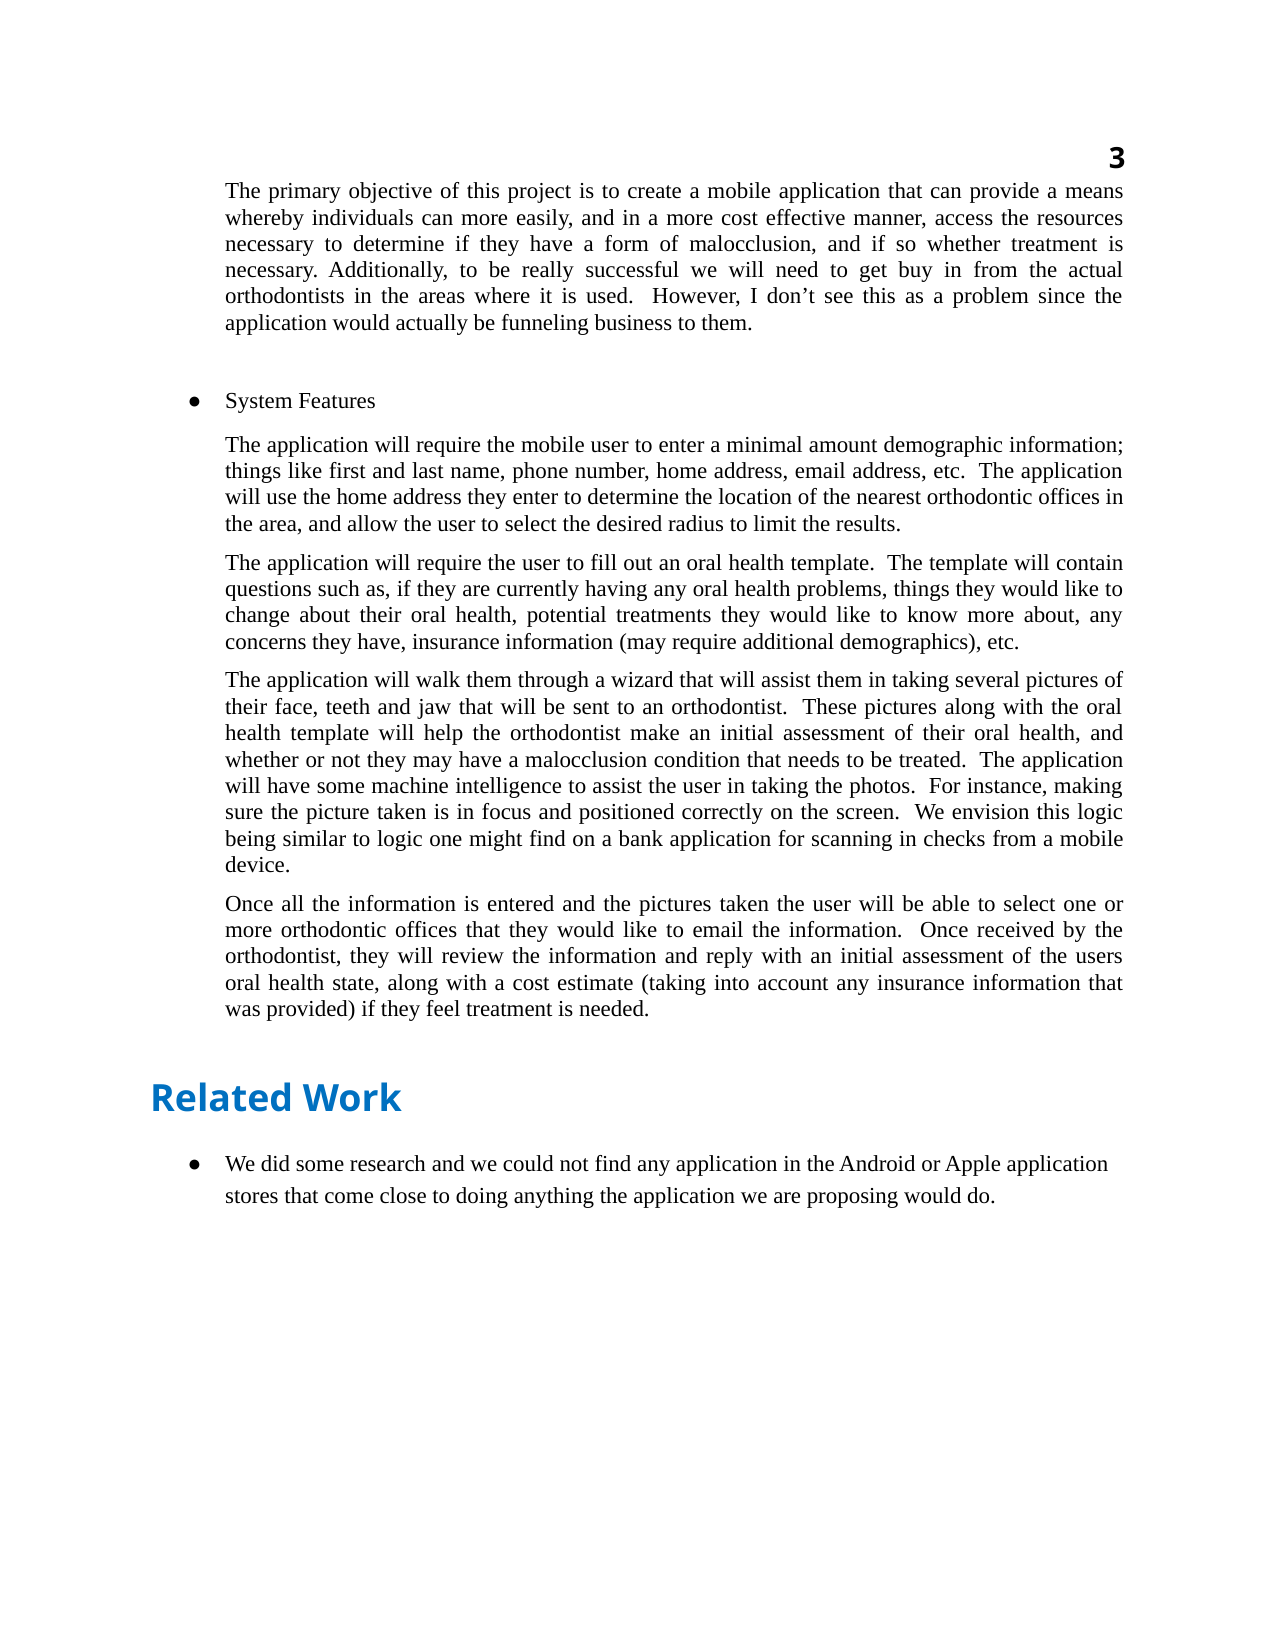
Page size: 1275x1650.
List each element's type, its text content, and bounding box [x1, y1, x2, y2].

list We did some research and we could not find any application in the Android or Apple application stores that come close to doing anything the application we are proposing would do. [187, 1151, 1125, 1208]
list System Features [187, 387, 1125, 413]
subtitle Related Work [150, 1072, 1125, 1123]
text The application will require the user to fill out an oral health template. The template will contain questions such as, if they are currently having any oral health problems, things they would like to change about their oral health, potential treatments they would like to know more about, any concerns they have, insurance information (may require additional demographics), etc. [225, 549, 1125, 654]
text The application will walk them through a wizard that will assist them in taking several pictures of their face, teeth and jaw that will be sent to an orthodontist. These pictures along with the oral health template will help the orthodontist make an initial assessment of their oral health, and whether or not they may have a malocclusion condition that needs to be treated. The application will have some machine intelligence to assist the user in taking the photos. For instance, making sure the picture taken is in focus and positioned correctly on the screen. We envision this logic being similar to logic one might find on a bank application for scanning in checks from a mobile device. [225, 667, 1125, 877]
text The primary objective of this project is to create a mobile application that can provide a means whereby individuals can more easily, and in a more cost effective manner, access the resources necessary to determine if they have a form of malocclusion, and if so whether treatment is necessary. Additionally, to be really successful we will need to get buy in from the actual orthodontists in the areas where it is used. However, I don’t see this as a problem since the application would actually be funneling business to them. [225, 177, 1125, 335]
text The application will require the mobile user to enter a minimal amount demographic information; things like first and last name, phone number, home address, email address, etc. The application will use the home address they enter to determine the location of the nearest orthodontic offices in the area, and allow the user to select the desired radius to limit the results. [225, 431, 1125, 536]
text Once all the information is entered and the pictures taken the user will be able to select one or more orthodontic offices that they would like to email the information. Once received by the orthodontist, they will review the information and reply with an initial assessment of the users oral health state, along with a cost estimate (taking into account any insurance information that was provided) if they feel treatment is needed. [225, 890, 1125, 1022]
